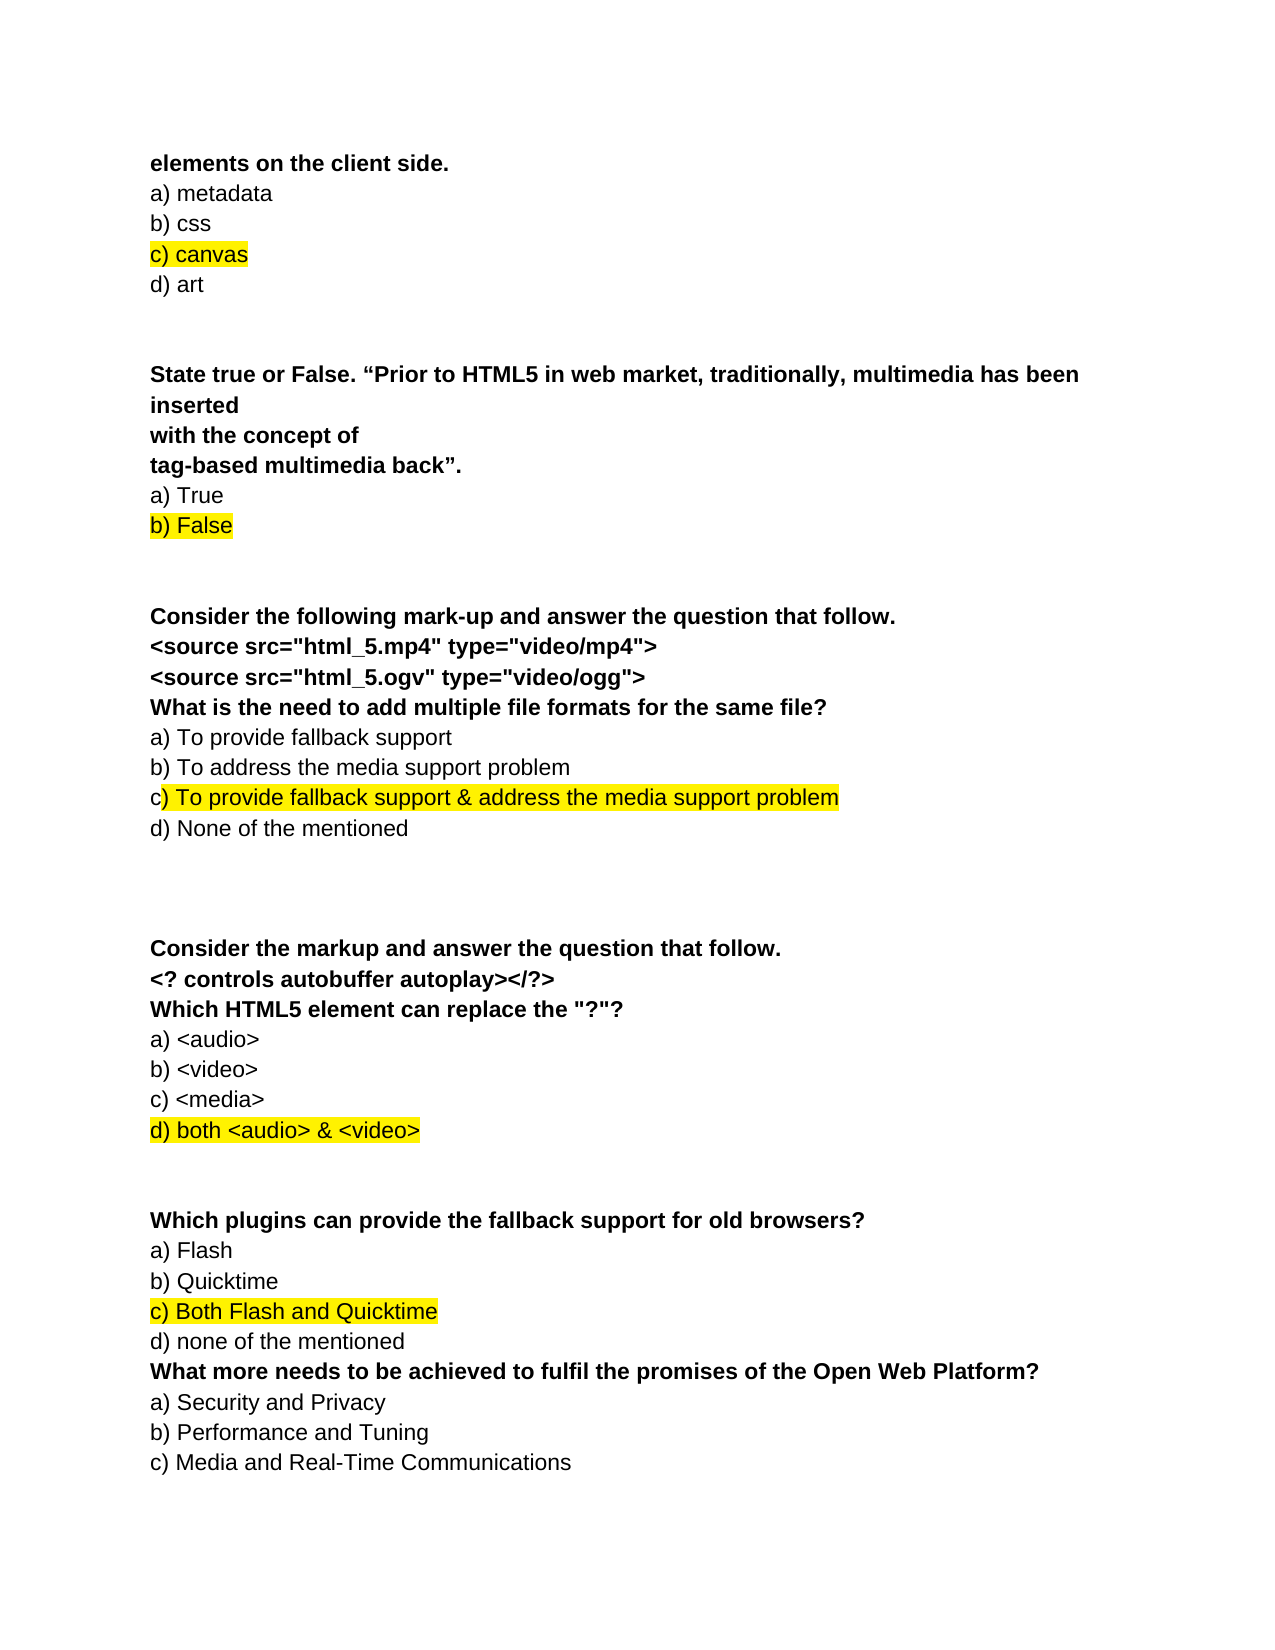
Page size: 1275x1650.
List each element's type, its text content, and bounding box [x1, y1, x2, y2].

text Which HTML5 element can replace the "?"? [150, 996, 1125, 1022]
text a) To provide fallback support [150, 724, 1125, 750]
text b) To address the media support problem [150, 754, 1125, 781]
text a) Flash [150, 1237, 1125, 1264]
text Which plugins can provide the fallback support for old browsers? [150, 1207, 1125, 1234]
text <source src="html_5.ogv" type="video/ogg"> [150, 663, 1125, 690]
text State true or False. “Prior to HTML5 in web market, traditionally, multimedia has been inserted [150, 361, 1125, 418]
text a) <audio> [150, 1026, 1125, 1052]
text b) <video> [150, 1056, 1125, 1083]
text b) Quicktime [150, 1268, 1125, 1294]
text c) <media> [150, 1086, 1125, 1113]
text What more needs to be achieved to fulfil the promises of the Open Web Platform? [150, 1358, 1125, 1385]
text b) False [150, 512, 1125, 539]
text with the concept of [150, 422, 1125, 448]
text tag-based multimedia back”. [150, 452, 1125, 478]
text a) Security and Privacy [150, 1388, 1125, 1415]
text c) canvas [150, 241, 1125, 267]
text c) Both Flash and Quicktime [150, 1298, 1125, 1324]
text a) True [150, 482, 1125, 509]
text a) metadata [150, 180, 1125, 207]
text What is the need to add multiple file formats for the same file? [150, 694, 1125, 720]
text elements on the client side. [150, 150, 1125, 176]
text c) Media and Real-Time Communications [150, 1449, 1125, 1475]
text <? controls autobuffer autoplay></?> [150, 966, 1125, 992]
text b) Performance and Tuning [150, 1419, 1125, 1445]
text d) both <audio> & <video> [150, 1117, 1125, 1143]
text d) None of the mentioned [150, 814, 1125, 841]
text d) none of the mentioned [150, 1328, 1125, 1354]
text Consider the following mark-up and answer the question that follow. [150, 603, 1125, 629]
text b) css [150, 210, 1125, 237]
text c) To provide fallback support & address the media support problem [150, 784, 1125, 811]
text Consider the markup and answer the question that follow. [150, 935, 1125, 962]
text <source src="html_5.mp4" type="video/mp4"> [150, 633, 1125, 660]
text d) art [150, 271, 1125, 297]
